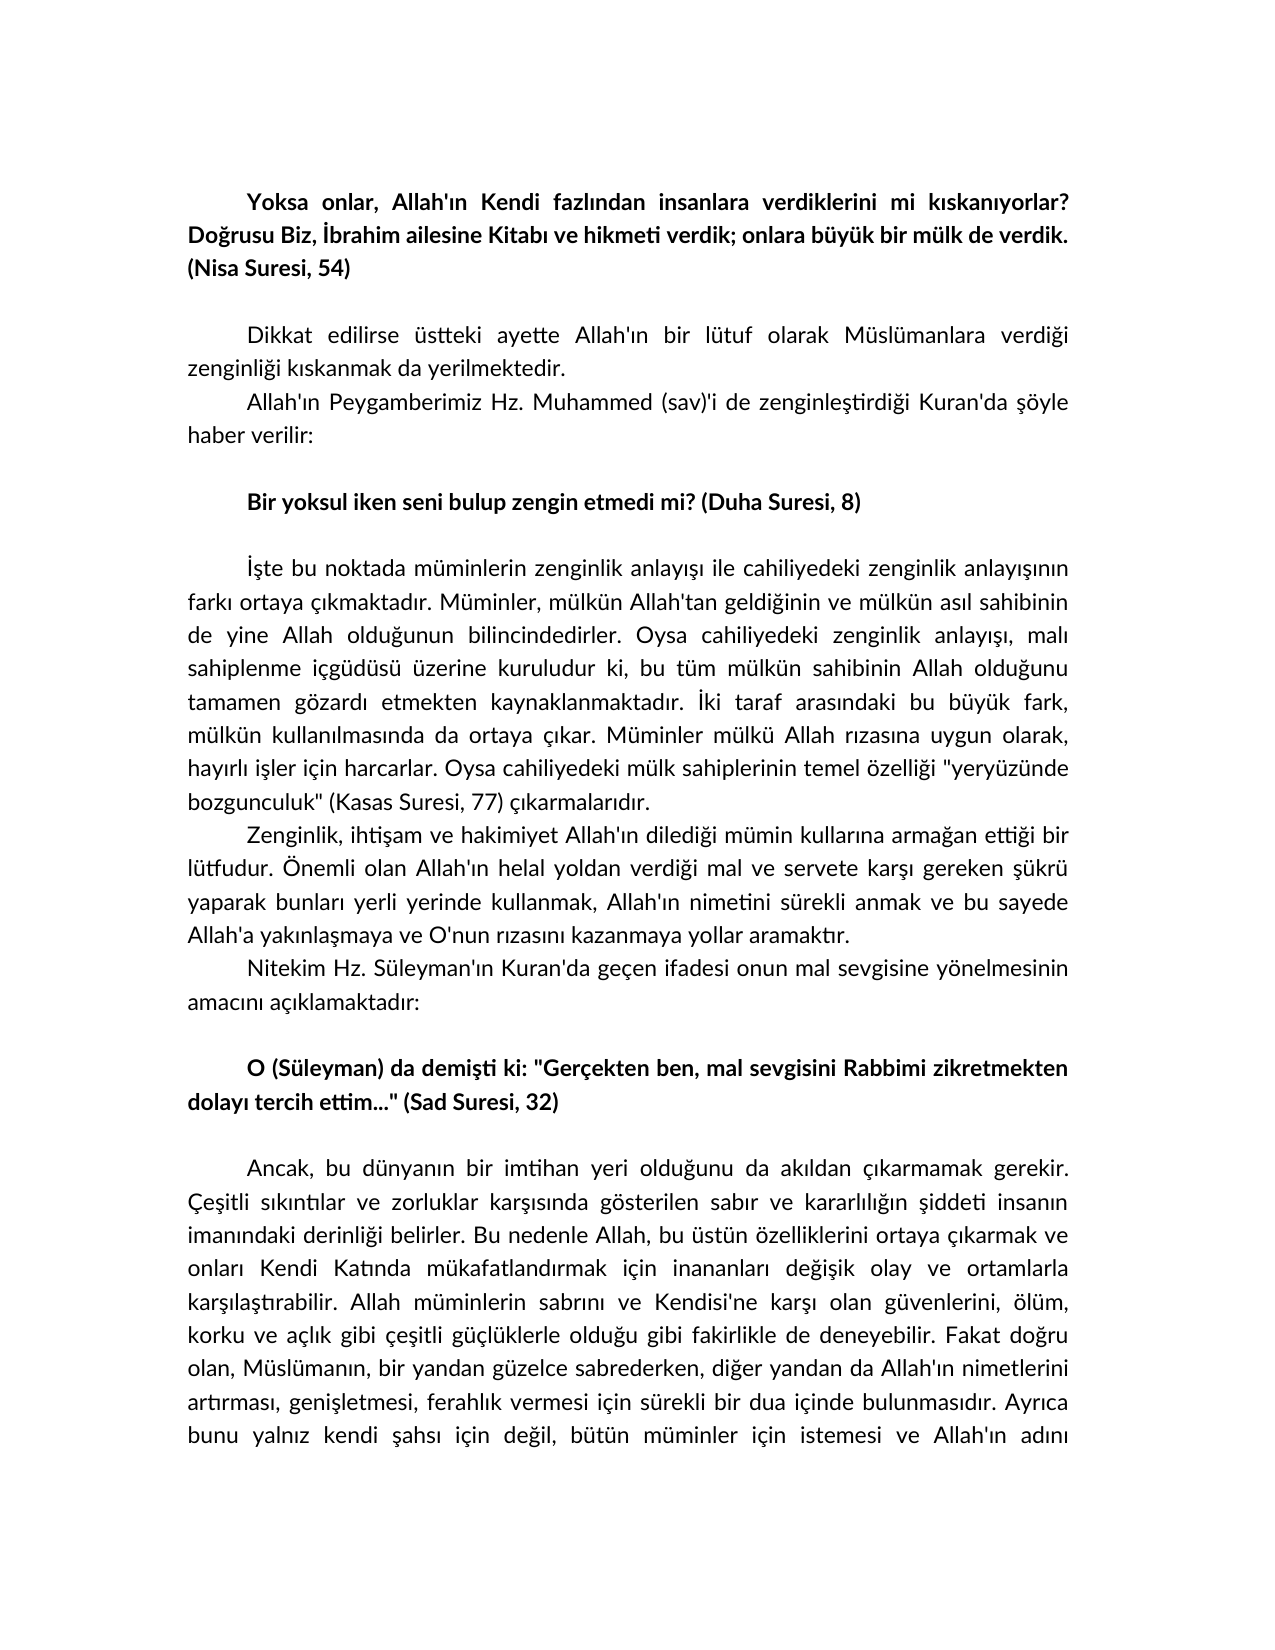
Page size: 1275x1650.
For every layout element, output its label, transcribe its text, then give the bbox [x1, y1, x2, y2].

text Yoksa onlar, Allah'ın Kendi fazlından insanlara verdiklerini mi kıskanıyorlar? Doğrusu Biz, İbrahim ailesine Kitabı ve hikmeti verdik; onlara büyük bir mülk de verdik. (Nisa Suresi, 54) [187, 183, 1070, 283]
text Nitekim Hz. Süleyman'ın Kuran'da geçen ifadesi onun mal sevgisine yönelmesinin amacını açıklamaktadır: [187, 950, 1070, 1017]
text İşte bu noktada müminlerin zenginlik anlayışı ile cahiliyedeki zenginlik anlayışının farkı ortaya çıkmaktadır. Müminler, mülkün Allah'tan geldiğinin ve mülkün asıl sahibinin de yine Allah olduğunun bilincindedirler. Oysa cahiliyedeki zenginlik anlayışı, malı sahiplenme içgüdüsü üzerine kuruludur ki, bu tüm mülkün sahibinin Allah olduğunu tamamen gözardı etmekten kaynaklanmaktadır. İki taraf arasındaki bu büyük fark, mülkün kullanılmasında da ortaya çıkar. Müminler mülkü Allah rızasına uygun olarak, hayırlı işler için harcarlar. Oysa cahiliyedeki mülk sahiplerinin temel özelliği "yeryüzünde bozgunculuk" (Kasas Suresi, 77) çıkarmalarıdır. [187, 550, 1070, 817]
text Dikkat edilirse üstteki ayette Allah'ın bir lütuf olarak Müslümanlara verdiği zenginliği kıskanmak da yerilmektedir. [187, 317, 1070, 383]
text Ancak, bu dünyanın bir imtihan yeri olduğunu da akıldan çıkarmamak gerekir. Çeşitli sıkıntılar ve zorluklar karşısında gösterilen sabır ve kararlılığın şiddeti insanın imanındaki derinliği belirler. Bu nedenle Allah, bu üstün özelliklerini ortaya çıkarmak ve onları Kendi Katında mükafatlandırmak için inananları değişik olay ve ortamlarla karşılaştırabilir. Allah müminlerin sabrını ve Kendisi'ne karşı olan güvenlerini, ölüm, korku ve açlık gibi çeşitli güçlüklerle olduğu gibi fakirlikle de deneyebilir. Fakat doğru olan, Müslümanın, bir yandan güzelce sabrederken, diğer yandan da Allah'ın nimetlerini artırması, genişletmesi, ferahlık vermesi için sürekli bir dua içinde bulunmasıdır. Ayrıca bunu yalnız kendi şahsı için değil, bütün müminler için istemesi ve Allah'ın adını [187, 1150, 1070, 1450]
text Zenginlik, ihtişam ve hakimiyet Allah'ın dilediği mümin kullarına armağan ettiği bir lütfudur. Önemli olan Allah'ın helal yoldan verdiği mal ve servete karşı gereken şükrü yaparak bunları yerli yerinde kullanmak, Allah'ın nimetini sürekli anmak ve bu sayede Allah'a yakınlaşmaya ve O'nun rızasını kazanmaya yollar aramaktır. [187, 817, 1070, 950]
text Bir yoksul iken seni bulup zengin etmedi mi? (Duha Suresi, 8) [187, 483, 1070, 517]
text O (Süleyman) da demişti ki: "Gerçekten ben, mal sevgisini Rabbimi zikretmekten dolayı tercih ettim..." (Sad Suresi, 32) [187, 1050, 1070, 1117]
text Allah'ın Peygamberimiz Hz. Muhammed (sav)'i de zenginleştirdiği Kuran'da şöyle haber verilir: [187, 383, 1070, 450]
